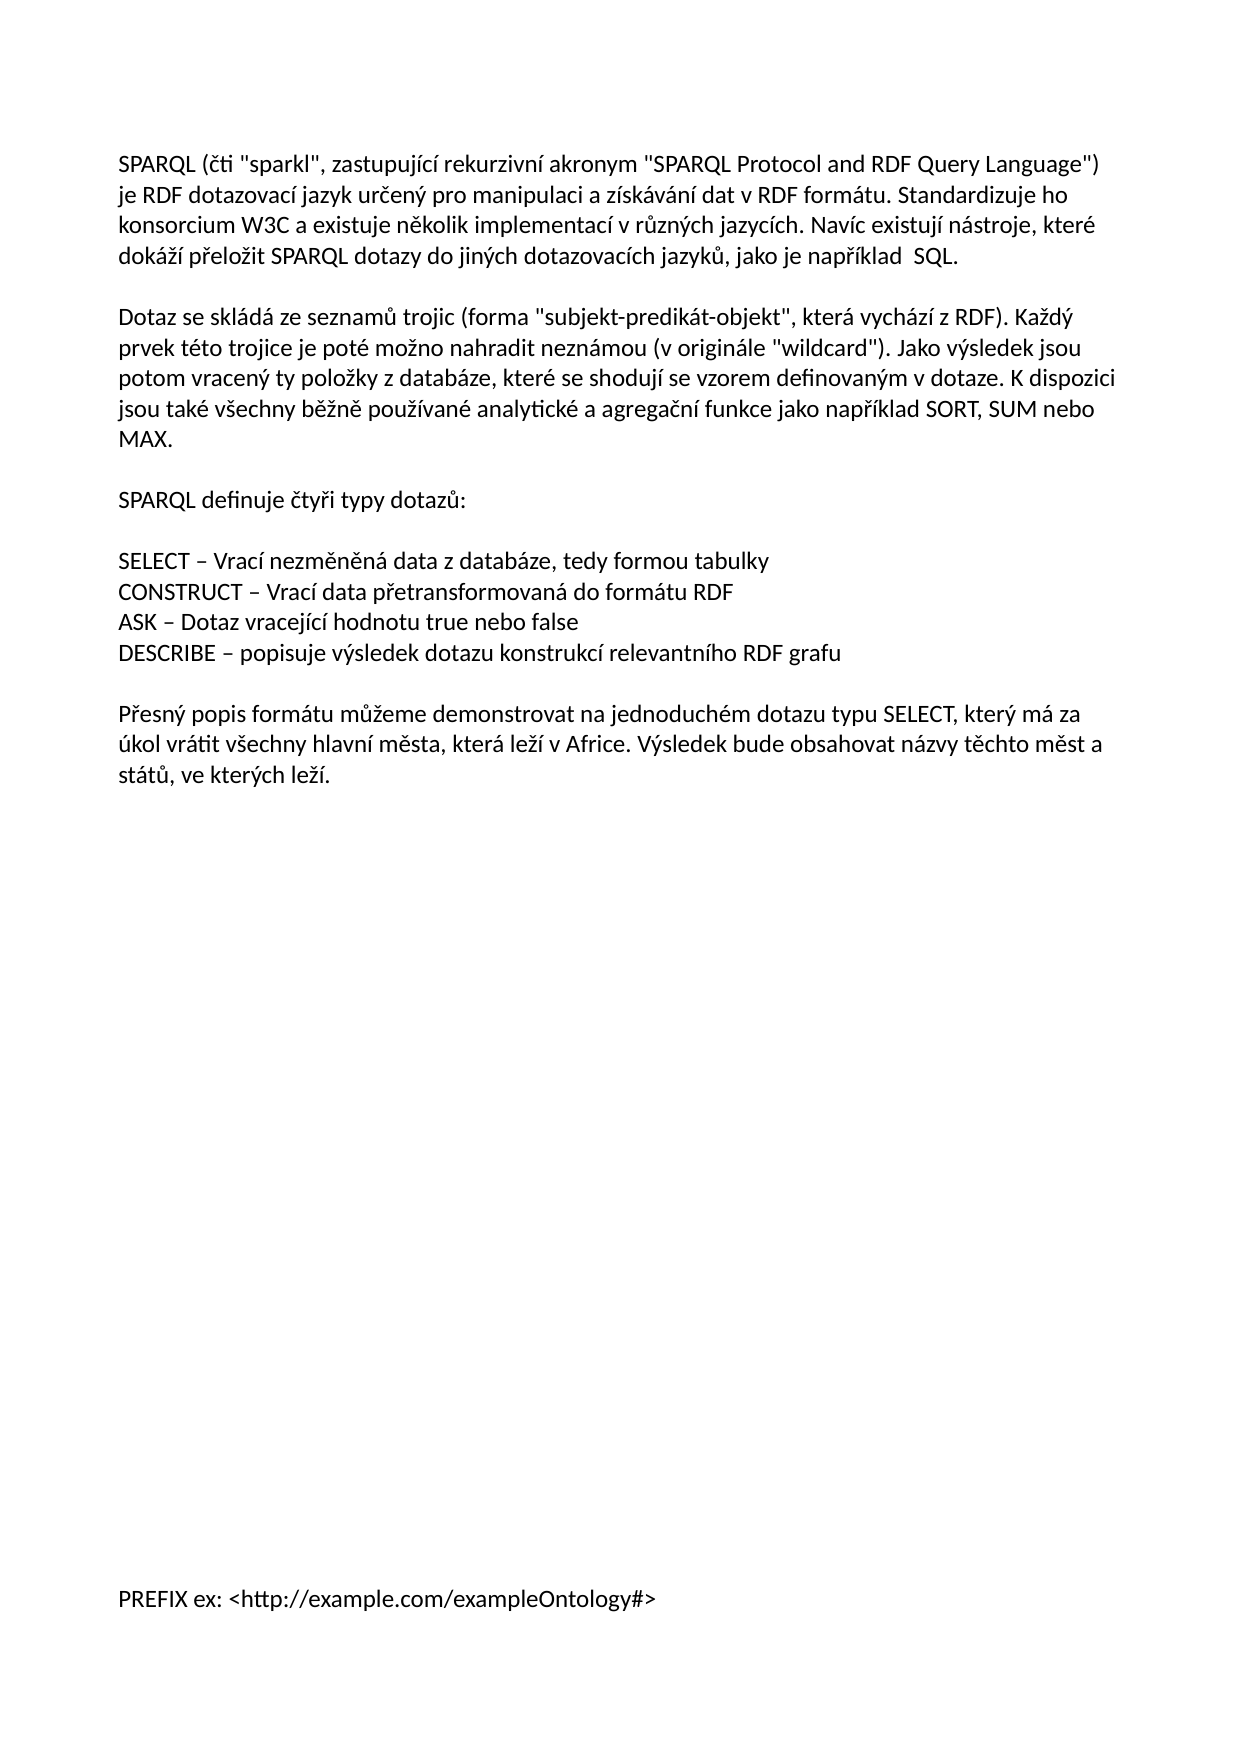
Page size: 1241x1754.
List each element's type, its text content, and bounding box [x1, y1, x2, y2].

text ASK – Dotaz vracející hodnotu true nebo false [118, 606, 1122, 637]
text Dotaz se skládá ze seznamů trojic (forma "subjekt-predikát-objekt", která vychází z RDF). Každý prvek této trojice je poté možno nahradit neznámou (v originále "wildcard"). Jako výsledek jsou potom vracený ty položky z databáze, které se shodují se vzorem definovaným v dotaze. K dispozici jsou také všechny běžně používané analytické a agregační funkce jako například SORT, SUM nebo MAX. [118, 301, 1122, 454]
text SPARQL definuje čtyři typy dotazů: [118, 484, 1122, 515]
text CONSTRUCT – Vrací data přetransformovaná do formátu RDF [118, 576, 1122, 606]
text DESCRIBE – popisuje výsledek dotazu konstrukcí relevantního RDF grafu [118, 637, 1122, 667]
text PREFIX ex: <http://example.com/exampleOntology#> [118, 1583, 1122, 1614]
text Přesný popis formátu můžeme demonstrovat na jednoduchém dotazu typu SELECT, který má za úkol vrátit všechny hlavní města, která leží v Africe. Výsledek bude obsahovat názvy těchto měst a států, ve kterých leží. [118, 698, 1122, 789]
text SPARQL (čti "sparkl", zastupující rekurzivní akronym "SPARQL Protocol and RDF Query Language") je RDF dotazovací jazyk určený pro manipulaci a získávání dat v RDF formátu. Standardizuje ho konsorcium W3C a existuje několik implementací v různých jazycích. Navíc existují nástroje, které dokáží přeložit SPARQL dotazy do jiných dotazovacích jazyků, jako je například SQL. [118, 149, 1122, 271]
text SELECT – Vrací nezměněná data z databáze, tedy formou tabulky [118, 545, 1122, 576]
